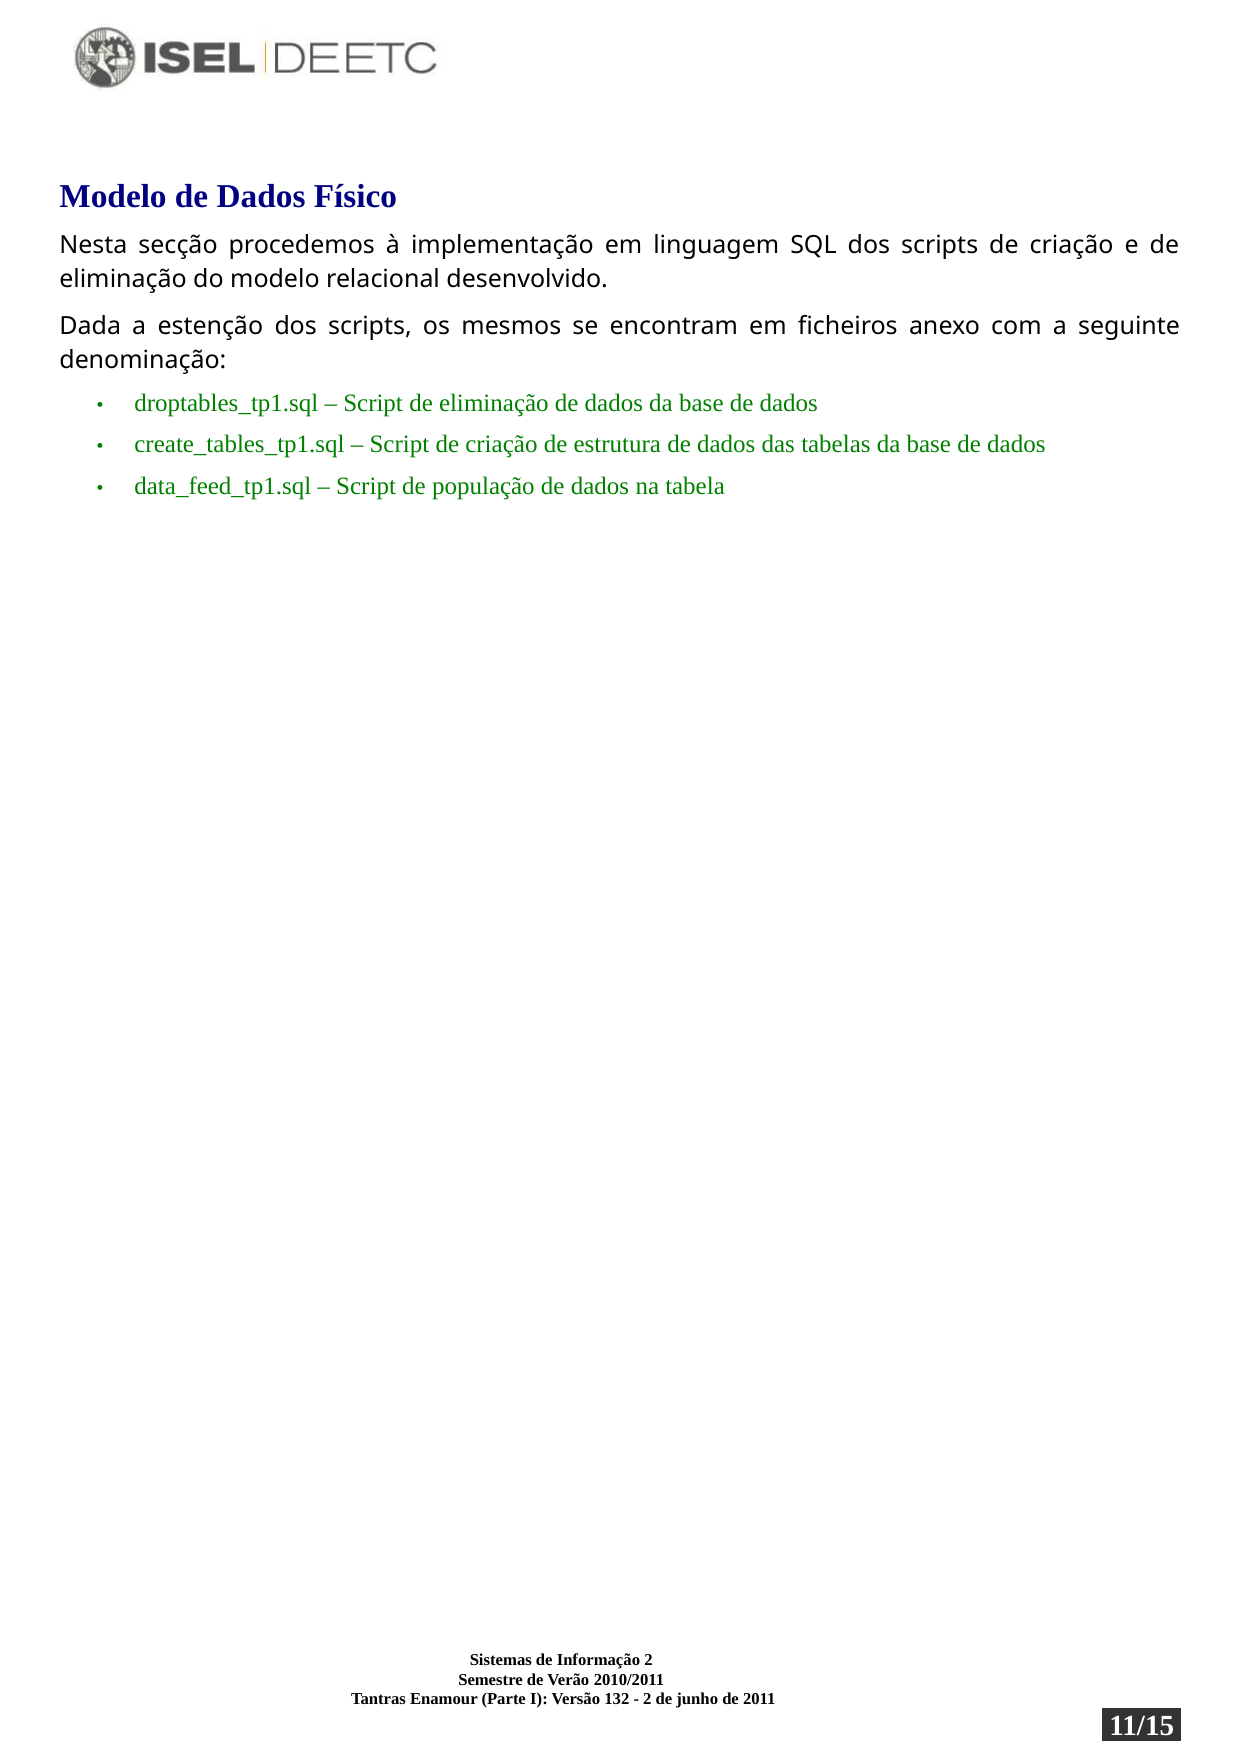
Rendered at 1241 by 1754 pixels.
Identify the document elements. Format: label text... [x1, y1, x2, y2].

list create_tables_tp1.sql – Script de criação de estrutura de dados das tabelas da base de dados [97, 429, 1181, 458]
subtitle Modelo de Dados Físico [59, 176, 1181, 214]
text Nesta secção procedemos à implementação em linguagem SQL dos scripts de criação e de eliminação do modelo relacional desenvolvido. [59, 227, 1181, 295]
text Dada a estenção dos scripts, os mesmos se encontram em ficheiros anexo com a seguinte denominação: [59, 308, 1181, 376]
list droptables_tp1.sql – Script de eliminação de dados da base de dados [97, 388, 1181, 417]
list data_feed_tp1.sql – Script de população de dados na tabela [97, 471, 1181, 499]
picture [65, 12, 467, 113]
